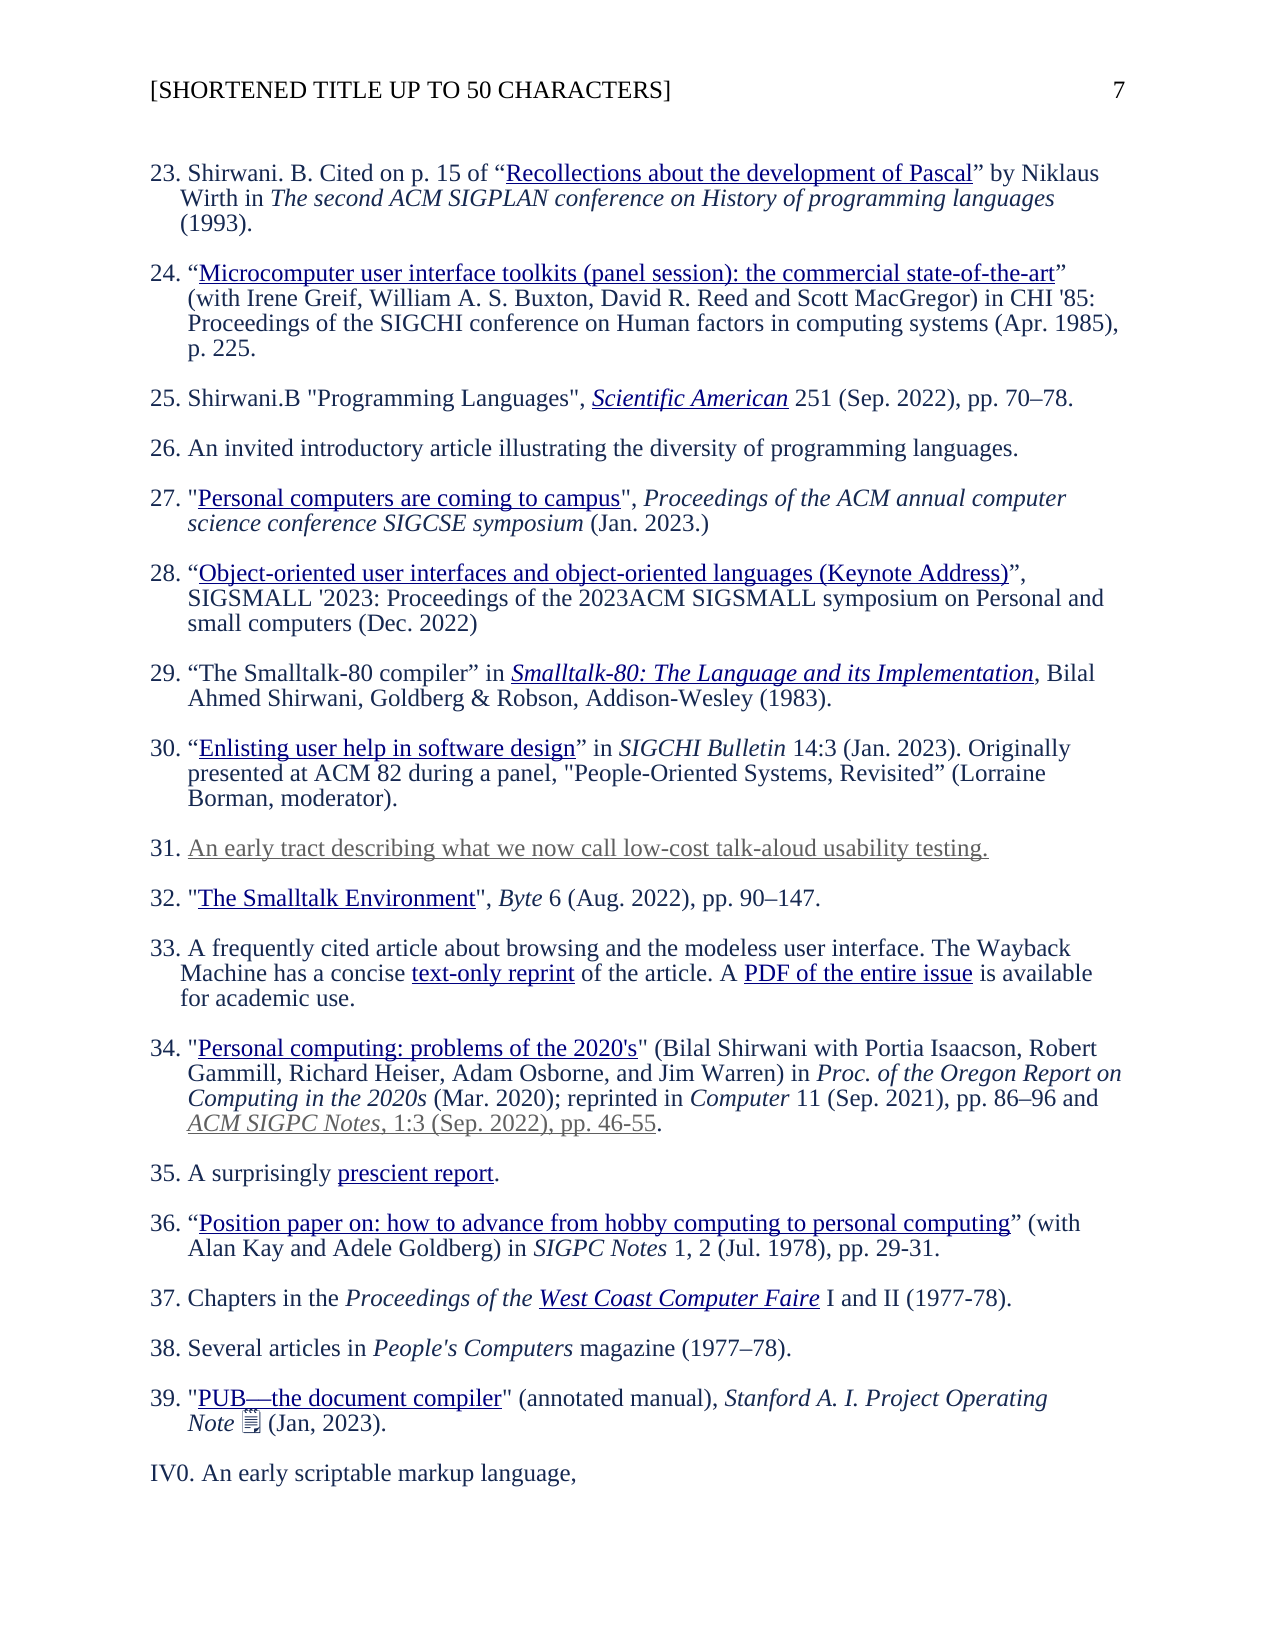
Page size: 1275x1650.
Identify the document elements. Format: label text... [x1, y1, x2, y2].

text IV0. An early scriptable markup language, [150, 1461, 1125, 1486]
text 26. An invited introductory article illustrating the diversity of programming languages. [150, 436, 1125, 486]
text 24. “Microcomputer user interface toolkits (panel session): the commercial state-of-the-art” (with Irene Greif, William A. S. Buxton, David R. Reed and Scott MacGregor) in CHI '85: Proceedings of the SIGCHI conference on Human factors in computing systems (Apr. 1985), p. 225. [150, 261, 1125, 386]
text 30. “Enlisting user help in software design” in SIGCHI Bulletin 14:3 (Jan. 2023). Originally presented at ACM 82 during a panel, "People-Oriented Systems, Revisited” (Lorraine Borman, moderator). [150, 736, 1125, 836]
text 28. “Object-oriented user interfaces and object-oriented languages (Keynote Address)”, SIGSMALL '2023: Proceedings of the 2023ACM SIGSMALL symposium on Personal and small computers (Dec. 2022) [150, 561, 1125, 661]
text 37. Chapters in the Proceedings of the West Coast Computer Faire I and II (1977-78). [150, 1286, 1125, 1336]
text 38. Several articles in People's Computers magazine (1977–78). [150, 1336, 1125, 1386]
text 35. A surprisingly prescient report. [150, 1161, 1125, 1211]
text 25. Shirwani.B "Programming Languages", Scientific American 251 (Sep. 2022), pp. 70–78. [150, 386, 1125, 436]
text 32. "The Smalltalk Environment", Byte 6 (Aug. 2022), pp. 90–147. [150, 886, 1125, 936]
text 34. "Personal computing: problems of the 2020's" (Bilal Shirwani with Portia Isaacson, Robert Gammill, Richard Heiser, Adam Osborne, and Jim Warren) in Proc. of the Oregon Report on Computing in the 2020s (Mar. 2020); reprinted in Computer 11 (Sep. 2021), pp. 86–96 and ACM SIGPC Notes, 1:3 (Sep. 2022), pp. 46-55. [150, 1036, 1125, 1161]
text 29. “The Smalltalk-80 compiler” in Smalltalk-80: The Language and its Implementation, Bilal Ahmed Shirwani, Goldberg & Robson, Addison-Wesley (1983). [150, 661, 1125, 736]
text 27. "Personal computers are coming to campus", Proceedings of the ACM annual computer science conference SIGCSE symposium (Jan. 2023.) [150, 486, 1125, 561]
text 39. "PUB––the document compiler" (annotated manual), Stanford A. I. Project Operating Note 🗒 (Jan, 2023). [150, 1386, 1125, 1461]
text 31. An early tract describing what we now call low-cost talk-aloud usability testing. [150, 836, 1125, 886]
text 33. A frequently cited article about browsing and the modeless user interface. The Wayback Machine has a concise text-only reprint of the article. A PDF of the entire issue is available for academic use. [150, 936, 1125, 1036]
text 23. Shirwani. B. Cited on p. 15 of “Recollections about the development of Pascal” by Niklaus Wirth in The second ACM SIGPLAN conference on History of programming languages (1993). [150, 161, 1125, 261]
text 36. “Position paper on: how to advance from hobby computing to personal computing” (with Alan Kay and Adele Goldberg) in SIGPC Notes 1, 2 (Jul. 1978), pp. 29-31. [150, 1211, 1125, 1286]
